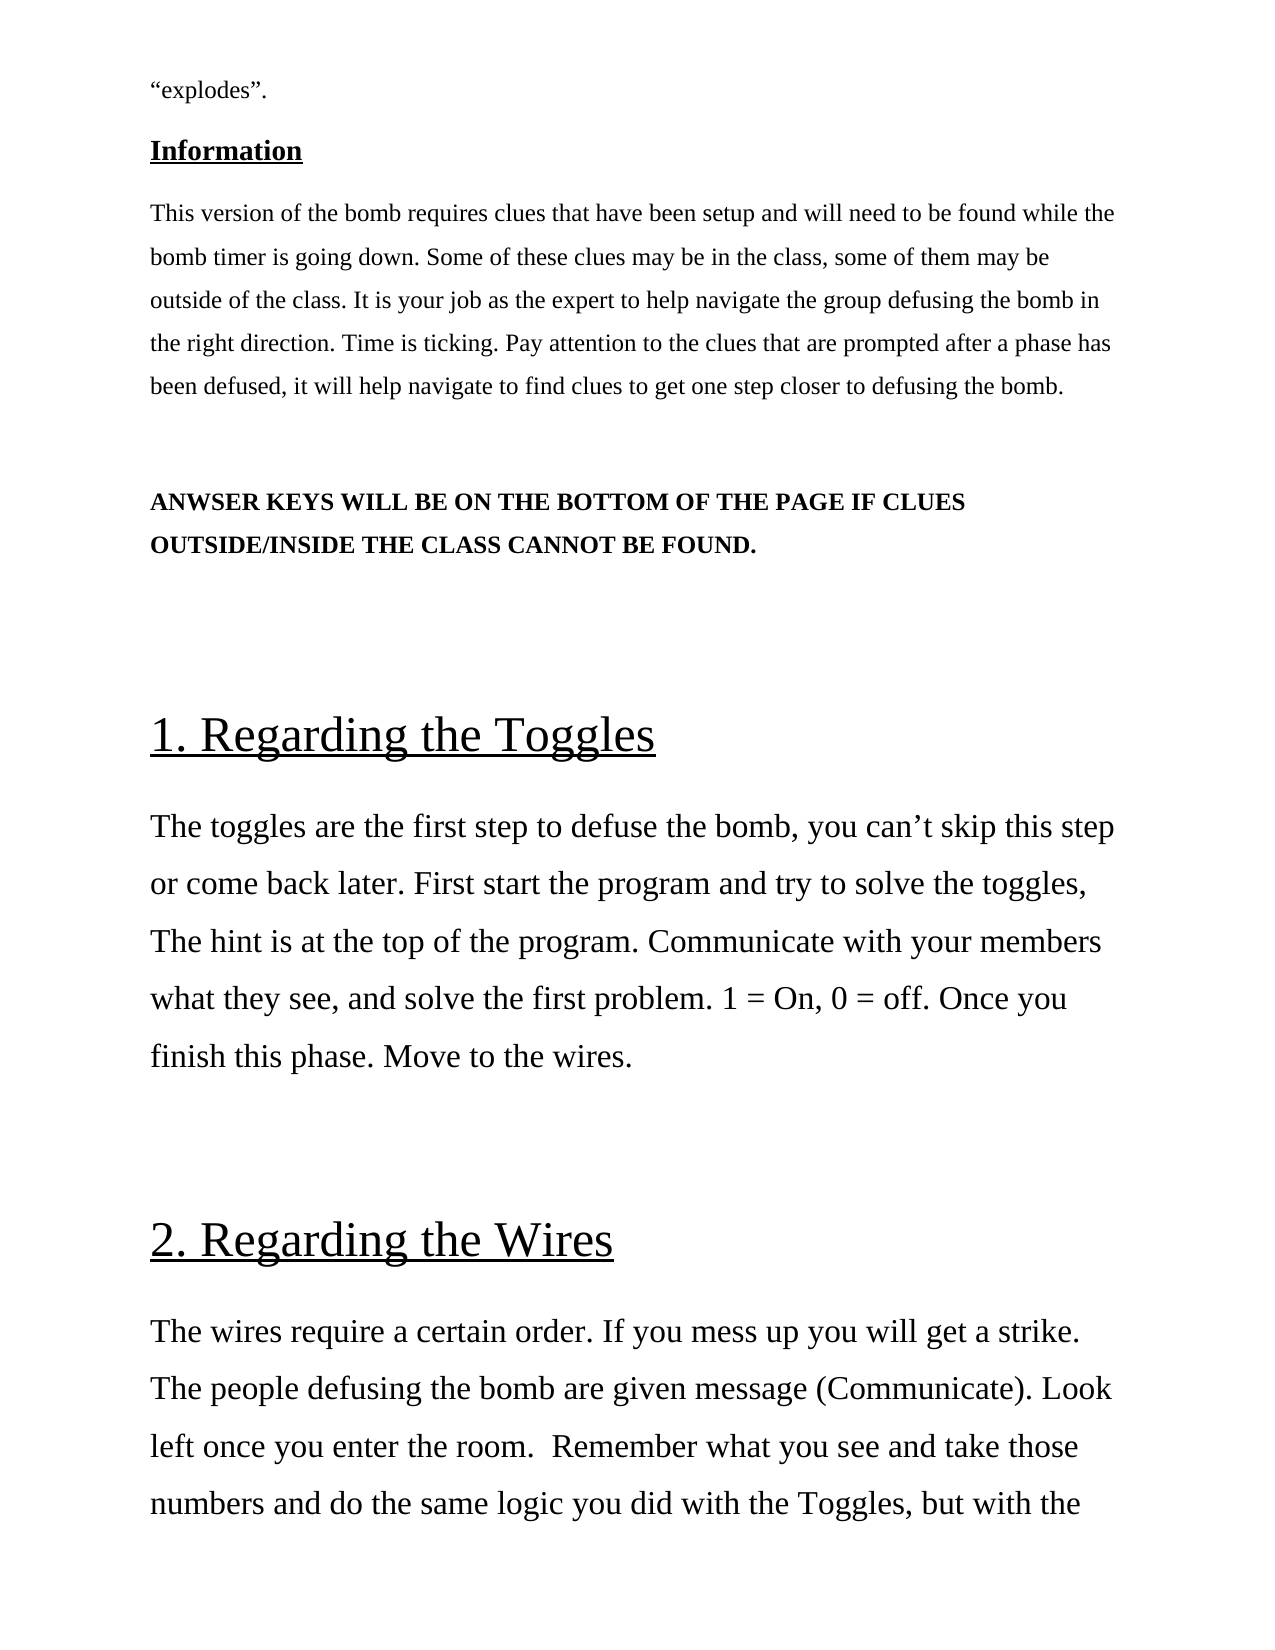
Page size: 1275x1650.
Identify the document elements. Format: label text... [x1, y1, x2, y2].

text 2. Regarding the Wires [150, 1210, 1125, 1267]
text ANWSER KEYS WILL BE ON THE BOTTOM OF THE PAGE IF CLUES OUTSIDE/INSIDE THE CLASS CANNOT BE FOUND. [150, 487, 1125, 559]
text This version of the bomb requires clues that have been setup and will need to be found while the bomb timer is going down. Some of these clues may be in the class, some of them may be outside of the class. It is your job as the expert to help navigate the group defusing the bomb in the right direction. Time is ticking. Pay attention to the clues that are prompted after a phase has been defused, it will help navigate to find clues to get one step closer to defusing the bomb. [150, 198, 1125, 400]
text 1. Regarding the Toggles [150, 705, 1125, 762]
text The toggles are the first step to defuse the bomb, you can’t skip this step or come back later. First start the program and try to solve the toggles, The hint is at the top of the program. Communicate with your members what they see, and solve the first problem. 1 = On, 0 = off. Once you finish this phase. Move to the wires. [150, 806, 1125, 1074]
text The wires require a certain order. If you mess up you will get a strike. The people defusing the bomb are given message (Communicate). Look left once you enter the room. Remember what you see and take those numbers and do the same logic you did with the Toggles, but with the [150, 1311, 1125, 1522]
text “explodes”. [150, 75, 1125, 104]
text Information [150, 133, 1125, 167]
